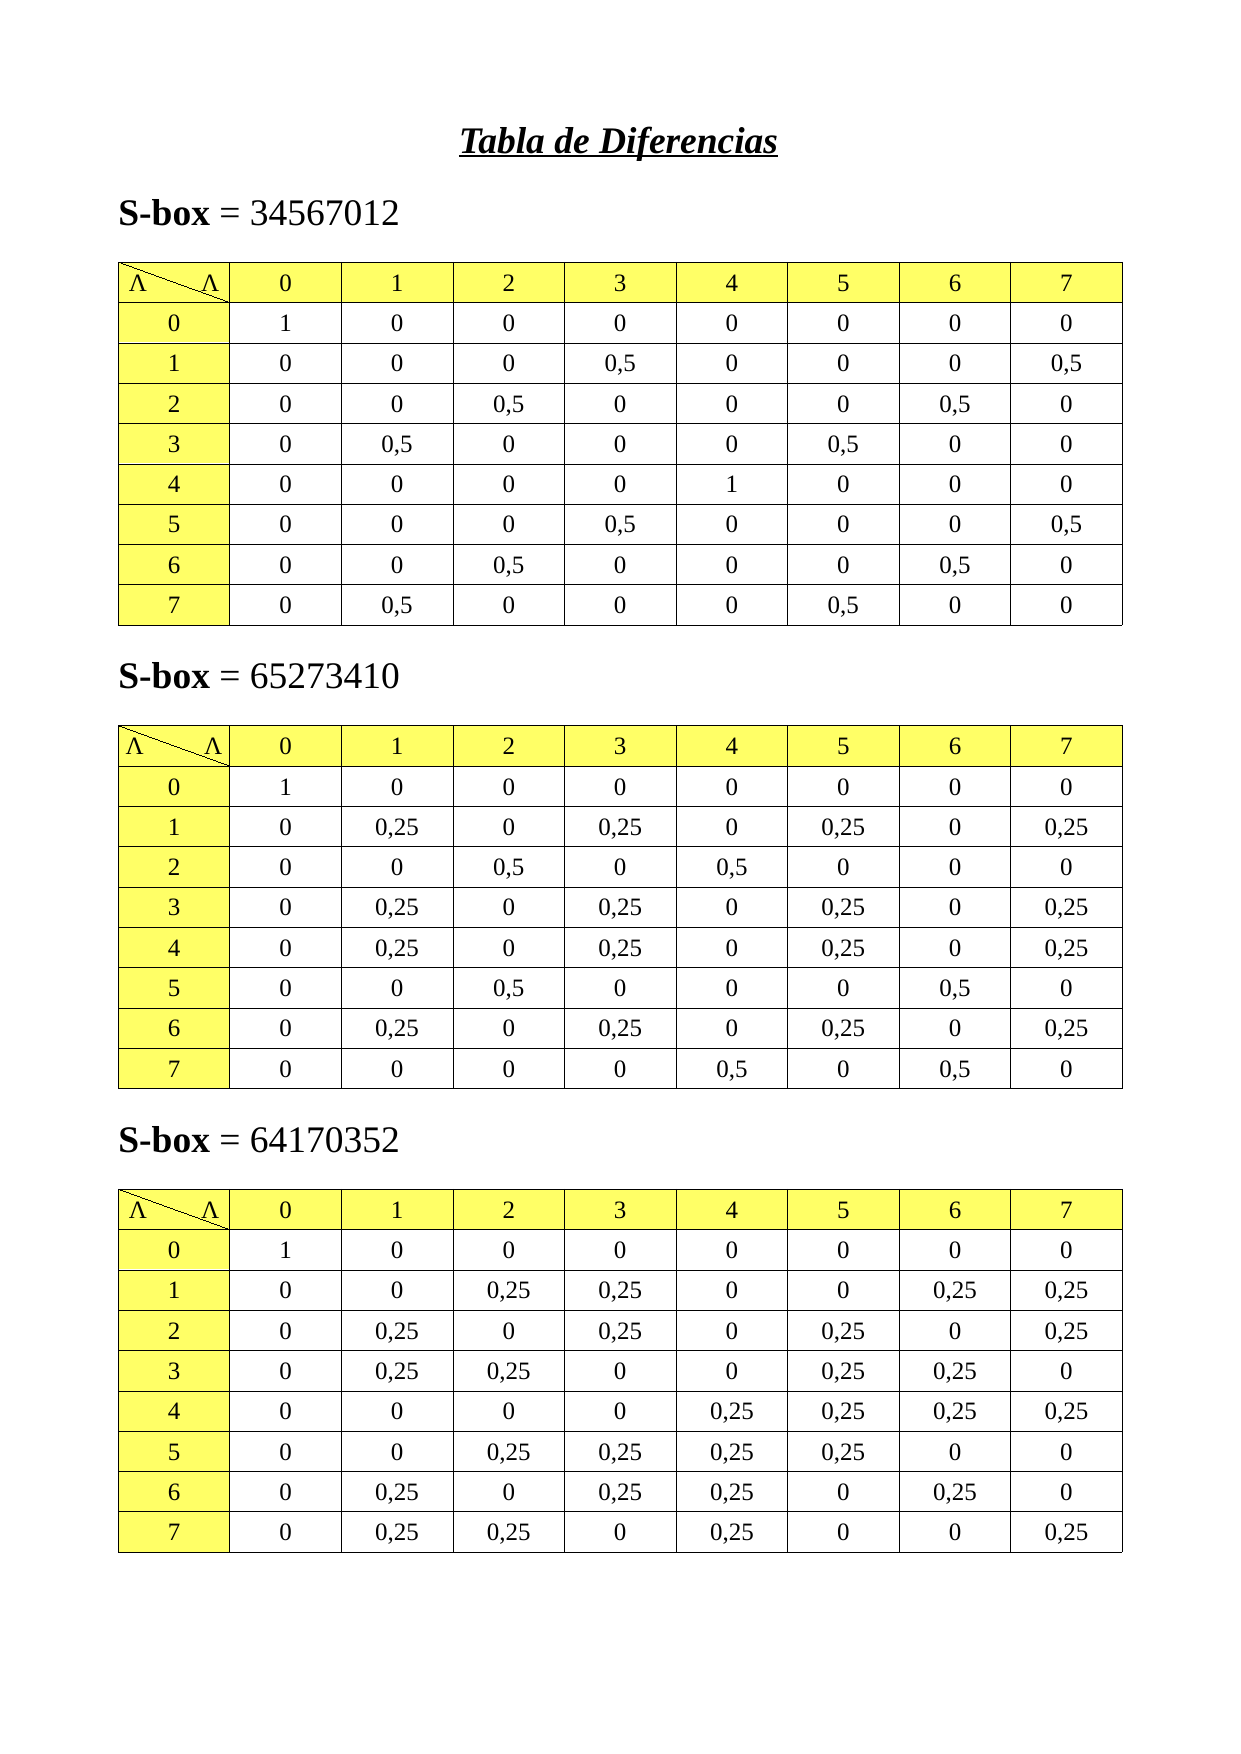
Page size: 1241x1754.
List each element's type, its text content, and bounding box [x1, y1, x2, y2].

table_header 2 [454, 1190, 564, 1229]
table_cell 0 [454, 807, 564, 846]
table_header Λ Λ [119, 1190, 229, 1229]
table_cell 2 [119, 847, 229, 887]
table_cell 0 [788, 767, 899, 806]
table_cell 0,25 [342, 1311, 453, 1350]
table_header 7 [1011, 1190, 1122, 1229]
table_cell 0,25 [900, 1392, 1010, 1431]
table_cell 0 [565, 585, 676, 625]
table_header 6 [900, 726, 1010, 766]
table_cell 0,5 [788, 585, 899, 625]
table_cell 0 [1011, 1351, 1122, 1391]
table_cell 0 [1011, 424, 1122, 463]
table_cell 0 [788, 465, 899, 504]
table_cell 0 [677, 807, 787, 846]
table_cell 6 [119, 1472, 229, 1511]
table_cell 0 [230, 465, 341, 504]
table_cell 0 [900, 1512, 1010, 1552]
table_cell 0,5 [900, 968, 1010, 1008]
table_cell 0 [1011, 847, 1122, 887]
table_cell 0,25 [1011, 1512, 1122, 1552]
table_cell 0 [1011, 545, 1122, 584]
table_cell 0 [1011, 1472, 1122, 1511]
table_cell 0,25 [1011, 807, 1122, 846]
table_cell 0 [1011, 303, 1122, 342]
table_header 7 [1011, 263, 1122, 302]
table_cell 0 [677, 384, 787, 423]
table_cell 0 [230, 424, 341, 463]
table_cell 0 [454, 344, 564, 383]
text Tabla de Diferencias [118, 118, 1122, 161]
table_cell 0 [788, 1230, 899, 1269]
table_cell 0 [677, 505, 787, 544]
table_cell 0,25 [900, 1351, 1010, 1391]
table_cell 0,25 [900, 1472, 1010, 1511]
table_cell 0,25 [565, 807, 676, 846]
table_cell 0 [342, 847, 453, 887]
table_cell 0 [788, 505, 899, 544]
table_cell 0,25 [1011, 928, 1122, 967]
table_cell 0,5 [900, 545, 1010, 584]
table_cell 0 [454, 1311, 564, 1350]
table_cell 0 [454, 1009, 564, 1048]
table_cell 0,5 [788, 424, 899, 463]
text S-box = 64170352 [118, 1117, 1122, 1160]
table_cell 0 [677, 928, 787, 967]
table_cell 0 [1011, 1432, 1122, 1471]
table_cell 0 [342, 545, 453, 584]
table_cell 5 [119, 505, 229, 544]
table_cell 0 [119, 303, 229, 342]
table_cell 0 [900, 1230, 1010, 1269]
table_cell 1 [230, 303, 341, 342]
table_cell 0 [900, 807, 1010, 846]
table_cell 0 [230, 1432, 341, 1471]
table_cell 6 [119, 1009, 229, 1048]
table_cell 0 [342, 505, 453, 544]
table_cell 0 [342, 968, 453, 1008]
table_cell 7 [119, 585, 229, 625]
table_cell 2 [119, 1311, 229, 1350]
table_cell 0 [342, 1432, 453, 1471]
table_cell 0 [230, 1009, 341, 1048]
table_cell 0 [565, 303, 676, 342]
table_cell 0 [454, 1392, 564, 1431]
table_cell 7 [119, 1049, 229, 1088]
table_cell 0,25 [788, 1311, 899, 1350]
table_cell 1 [119, 807, 229, 846]
table_cell 0,25 [788, 1392, 899, 1431]
table_header 5 [788, 726, 899, 766]
table_cell 0,25 [454, 1271, 564, 1310]
table_cell 0 [788, 344, 899, 383]
table_cell 0 [454, 1049, 564, 1088]
table_cell 0,25 [1011, 1271, 1122, 1310]
table_cell 0 [565, 847, 676, 887]
table_cell 0,5 [1011, 344, 1122, 383]
table_cell 3 [119, 1351, 229, 1391]
text S-box = 65273410 [118, 653, 1122, 697]
table_cell 1 [677, 465, 787, 504]
table_cell 0,25 [565, 1432, 676, 1471]
table_cell 0 [342, 303, 453, 342]
table_cell 0 [565, 767, 676, 806]
table_header 3 [565, 1190, 676, 1229]
table_cell 0,25 [342, 1512, 453, 1552]
table_header 4 [677, 1190, 787, 1229]
table_header 1 [342, 263, 453, 302]
table_cell 0 [900, 424, 1010, 463]
table_cell 0 [900, 1009, 1010, 1048]
table_cell 0 [565, 1392, 676, 1431]
table_header 3 [565, 726, 676, 766]
table_cell 0 [900, 303, 1010, 342]
table_cell 5 [119, 968, 229, 1008]
table_cell 0 [677, 1230, 787, 1269]
table_cell 0 [900, 1311, 1010, 1350]
table_cell 0,25 [565, 1472, 676, 1511]
table_cell 0,5 [454, 847, 564, 887]
table_cell 0,25 [454, 1351, 564, 1391]
table_cell 0 [230, 888, 341, 927]
table_cell 0 [677, 888, 787, 927]
table_cell 0,25 [1011, 1392, 1122, 1431]
table_cell 0 [788, 1049, 899, 1088]
table_header 7 [1011, 726, 1122, 766]
table_cell 0,25 [788, 1009, 899, 1048]
table_cell 0,25 [454, 1512, 564, 1552]
table_cell 0 [677, 344, 787, 383]
table_header 2 [454, 263, 564, 302]
table_cell 0 [454, 888, 564, 927]
table_cell 4 [119, 465, 229, 504]
table_header 4 [677, 726, 787, 766]
table_cell 0 [342, 1392, 453, 1431]
table_cell 0 [900, 465, 1010, 504]
table_cell 0 [565, 1230, 676, 1269]
table_cell 0 [900, 505, 1010, 544]
table_cell 0 [1011, 384, 1122, 423]
table_header 2 [454, 726, 564, 766]
table_cell 0,25 [788, 928, 899, 967]
table_cell 4 [119, 928, 229, 967]
table_cell 1 [119, 344, 229, 383]
table_cell 0,25 [565, 1311, 676, 1350]
table_cell 0 [454, 424, 564, 463]
table_header 0 [230, 1190, 341, 1229]
table_cell 0,25 [1011, 1311, 1122, 1350]
table_cell 0 [454, 303, 564, 342]
table_cell 0 [677, 968, 787, 1008]
table_cell 0 [677, 1351, 787, 1391]
table_cell 0 [119, 767, 229, 806]
table_cell 0,25 [342, 928, 453, 967]
table_cell 0,25 [788, 1432, 899, 1471]
table_cell 0,5 [677, 1049, 787, 1088]
table_header 0 [230, 726, 341, 766]
table_cell 0 [900, 928, 1010, 967]
table_cell 0 [677, 545, 787, 584]
table_cell 0 [119, 1230, 229, 1269]
table_cell 0 [454, 1472, 564, 1511]
table_cell 0 [788, 1512, 899, 1552]
table_cell 0,25 [565, 1009, 676, 1048]
table_cell 4 [119, 1392, 229, 1431]
table_cell 0 [342, 767, 453, 806]
table_cell 0,5 [1011, 505, 1122, 544]
table_header 1 [342, 1190, 453, 1229]
table_cell 0 [230, 1472, 341, 1511]
table_cell 0,5 [454, 968, 564, 1008]
table_cell 0,5 [342, 585, 453, 625]
table_cell 0 [900, 585, 1010, 625]
table_cell 0,5 [565, 505, 676, 544]
table_cell 0 [788, 968, 899, 1008]
table_cell 0 [454, 505, 564, 544]
table_cell 0,25 [677, 1432, 787, 1471]
text S-box = 34567012 [118, 190, 1122, 233]
table_cell 0 [900, 767, 1010, 806]
table_header 3 [565, 263, 676, 302]
table_cell 0 [230, 1271, 341, 1310]
table_cell 0 [900, 888, 1010, 927]
table_cell 0,25 [342, 1472, 453, 1511]
table_cell 0 [1011, 1049, 1122, 1088]
table_cell 0,25 [788, 1351, 899, 1391]
table_cell 0,25 [342, 1351, 453, 1391]
table_cell 0 [230, 384, 341, 423]
table_cell 0 [1011, 767, 1122, 806]
table_cell 0 [342, 384, 453, 423]
table_cell 0 [230, 968, 341, 1008]
table_cell 0 [1011, 465, 1122, 504]
table_cell 0 [788, 1271, 899, 1310]
table_cell 0,25 [788, 807, 899, 846]
table_cell 0 [230, 505, 341, 544]
table_cell 0,5 [342, 424, 453, 463]
table_cell 0 [788, 545, 899, 584]
table_cell 0 [565, 1512, 676, 1552]
table_cell 0 [565, 1351, 676, 1391]
table_cell 0 [230, 344, 341, 383]
table_cell 0 [788, 847, 899, 887]
table_cell 0,25 [677, 1512, 787, 1552]
table_cell 0 [677, 303, 787, 342]
table_cell 2 [119, 384, 229, 423]
table_cell 0 [342, 1271, 453, 1310]
table_header 6 [900, 1190, 1010, 1229]
table_cell 0 [565, 1049, 676, 1088]
table_cell 0 [677, 585, 787, 625]
table_cell 0,25 [677, 1392, 787, 1431]
table_cell 0 [230, 1049, 341, 1088]
table_cell 0,25 [454, 1432, 564, 1471]
table_cell 0 [677, 767, 787, 806]
table_cell 0,25 [342, 807, 453, 846]
table_cell 0,5 [900, 1049, 1010, 1088]
table_cell 0,25 [788, 888, 899, 927]
table_cell 0 [454, 465, 564, 504]
table_cell 0,25 [1011, 1009, 1122, 1048]
table_cell 0,25 [900, 1271, 1010, 1310]
table_cell 0 [565, 424, 676, 463]
table_cell 0,5 [900, 384, 1010, 423]
table_cell 0 [677, 1009, 787, 1048]
table_cell 3 [119, 424, 229, 463]
table_cell 0,25 [342, 1009, 453, 1048]
table_cell 0,5 [454, 545, 564, 584]
table_cell 0 [788, 384, 899, 423]
table_cell 0,25 [677, 1472, 787, 1511]
table_header 6 [900, 263, 1010, 302]
table_cell 0 [565, 545, 676, 584]
table_cell 0 [342, 465, 453, 504]
table_cell 0 [454, 767, 564, 806]
table_cell 0 [565, 465, 676, 504]
table_header 5 [788, 263, 899, 302]
table_cell 0,5 [454, 384, 564, 423]
table_cell 0,25 [565, 1271, 676, 1310]
table_cell 0 [230, 807, 341, 846]
table_cell 0,25 [342, 888, 453, 927]
table_cell 7 [119, 1512, 229, 1552]
table_header Λ Λ [119, 726, 229, 766]
table_cell 0 [900, 1432, 1010, 1471]
table_cell 0 [230, 1512, 341, 1552]
table_header 5 [788, 1190, 899, 1229]
table_cell 0 [788, 1472, 899, 1511]
table_cell 0 [565, 968, 676, 1008]
table_cell 0 [677, 424, 787, 463]
table_cell 0 [230, 545, 341, 584]
table_cell 0 [454, 585, 564, 625]
table_cell 1 [230, 767, 341, 806]
table_cell 0 [900, 344, 1010, 383]
table_header 0 [230, 263, 341, 302]
table_cell 0 [454, 1230, 564, 1269]
table_cell 5 [119, 1432, 229, 1471]
table_cell 0 [230, 928, 341, 967]
table_cell 0 [342, 1049, 453, 1088]
table_header 4 [677, 263, 787, 302]
table_cell 0,25 [565, 928, 676, 967]
table_cell 0,25 [565, 888, 676, 927]
table_cell 1 [119, 1271, 229, 1310]
table_header 1 [342, 726, 453, 766]
table_cell 1 [230, 1230, 341, 1269]
table_cell 0 [342, 1230, 453, 1269]
table_cell 6 [119, 545, 229, 584]
table_cell 0,5 [677, 847, 787, 887]
table_cell 0,25 [1011, 888, 1122, 927]
table_cell 0 [565, 384, 676, 423]
table_cell 0 [1011, 968, 1122, 1008]
table_cell 0 [1011, 1230, 1122, 1269]
table_cell 0 [454, 928, 564, 967]
table_cell 0 [230, 1351, 341, 1391]
table_cell 0 [677, 1271, 787, 1310]
table_cell 0 [677, 1311, 787, 1350]
table_header Λ Λ [119, 263, 229, 302]
table_cell 0 [230, 1392, 341, 1431]
table_cell 0,5 [565, 344, 676, 383]
table_cell 0 [900, 847, 1010, 887]
table_cell 0 [788, 303, 899, 342]
table_cell 0 [342, 344, 453, 383]
table_cell 3 [119, 888, 229, 927]
table_cell 0 [1011, 585, 1122, 625]
table_cell 0 [230, 847, 341, 887]
table_cell 0 [230, 585, 341, 625]
table_cell 0 [230, 1311, 341, 1350]
